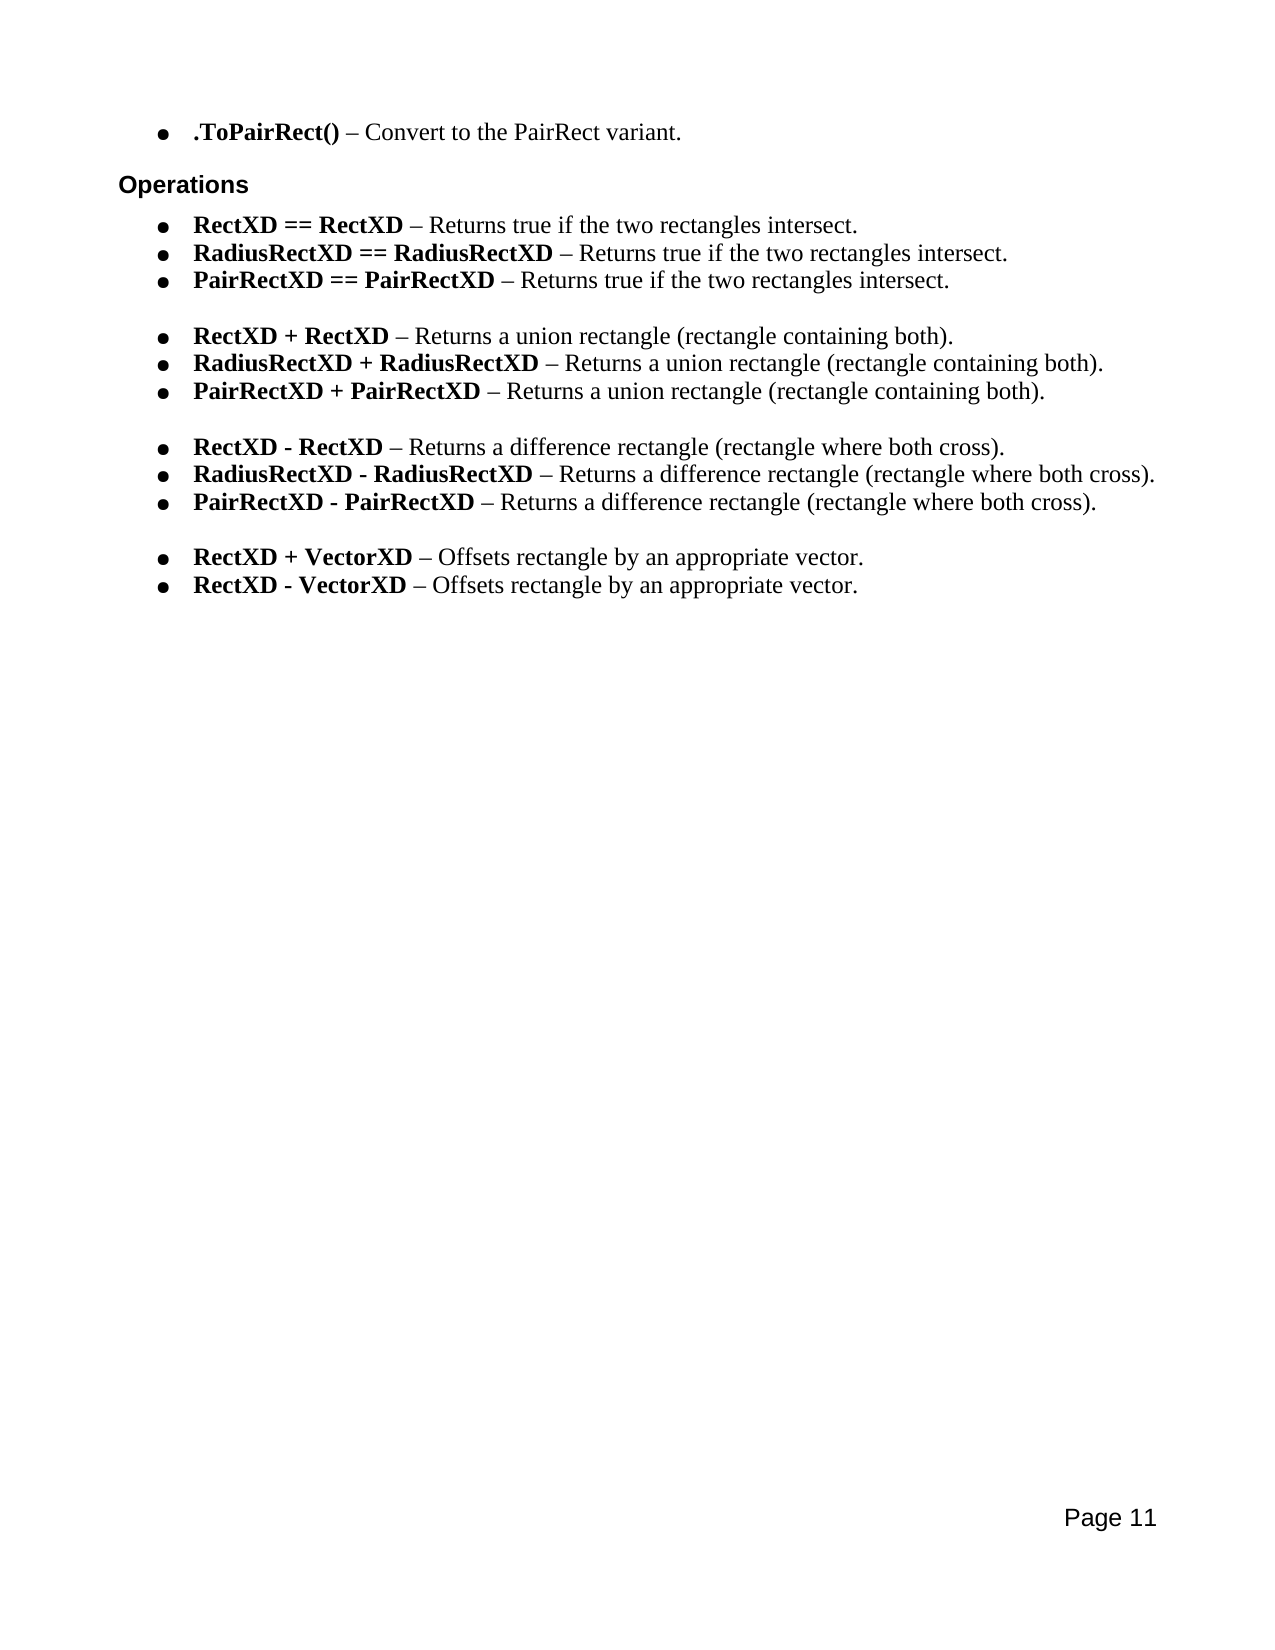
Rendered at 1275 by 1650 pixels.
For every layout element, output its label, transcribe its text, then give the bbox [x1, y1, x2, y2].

subtitle Operations [118, 171, 1157, 198]
list PairRectXD + PairRectXD – Returns a union rectangle (rectangle containing both). [156, 377, 1157, 405]
list RectXD - RectXD – Returns a difference rectangle (rectangle where both cross). [156, 433, 1157, 460]
list .ToPairRect() – Convert to the PairRect variant. [156, 118, 1157, 146]
list RectXD + VectorXD – Offsets rectangle by an appropriate vector. [156, 543, 1157, 571]
list RadiusRectXD - RadiusRectXD – Returns a difference rectangle (rectangle where both cross). [156, 460, 1157, 488]
list RadiusRectXD == RadiusRectXD – Returns true if the two rectangles intersect. [156, 239, 1157, 266]
list RectXD + RectXD – Returns a union rectangle (rectangle containing both). [156, 322, 1157, 349]
list RectXD == RectXD – Returns true if the two rectangles intersect. [156, 211, 1157, 239]
list RectXD - VectorXD – Offsets rectangle by an appropriate vector. [156, 571, 1157, 599]
list PairRectXD == PairRectXD – Returns true if the two rectangles intersect. [156, 266, 1157, 294]
list PairRectXD - PairRectXD – Returns a difference rectangle (rectangle where both cross). [156, 488, 1157, 516]
list RadiusRectXD + RadiusRectXD – Returns a union rectangle (rectangle containing both). [156, 349, 1157, 377]
